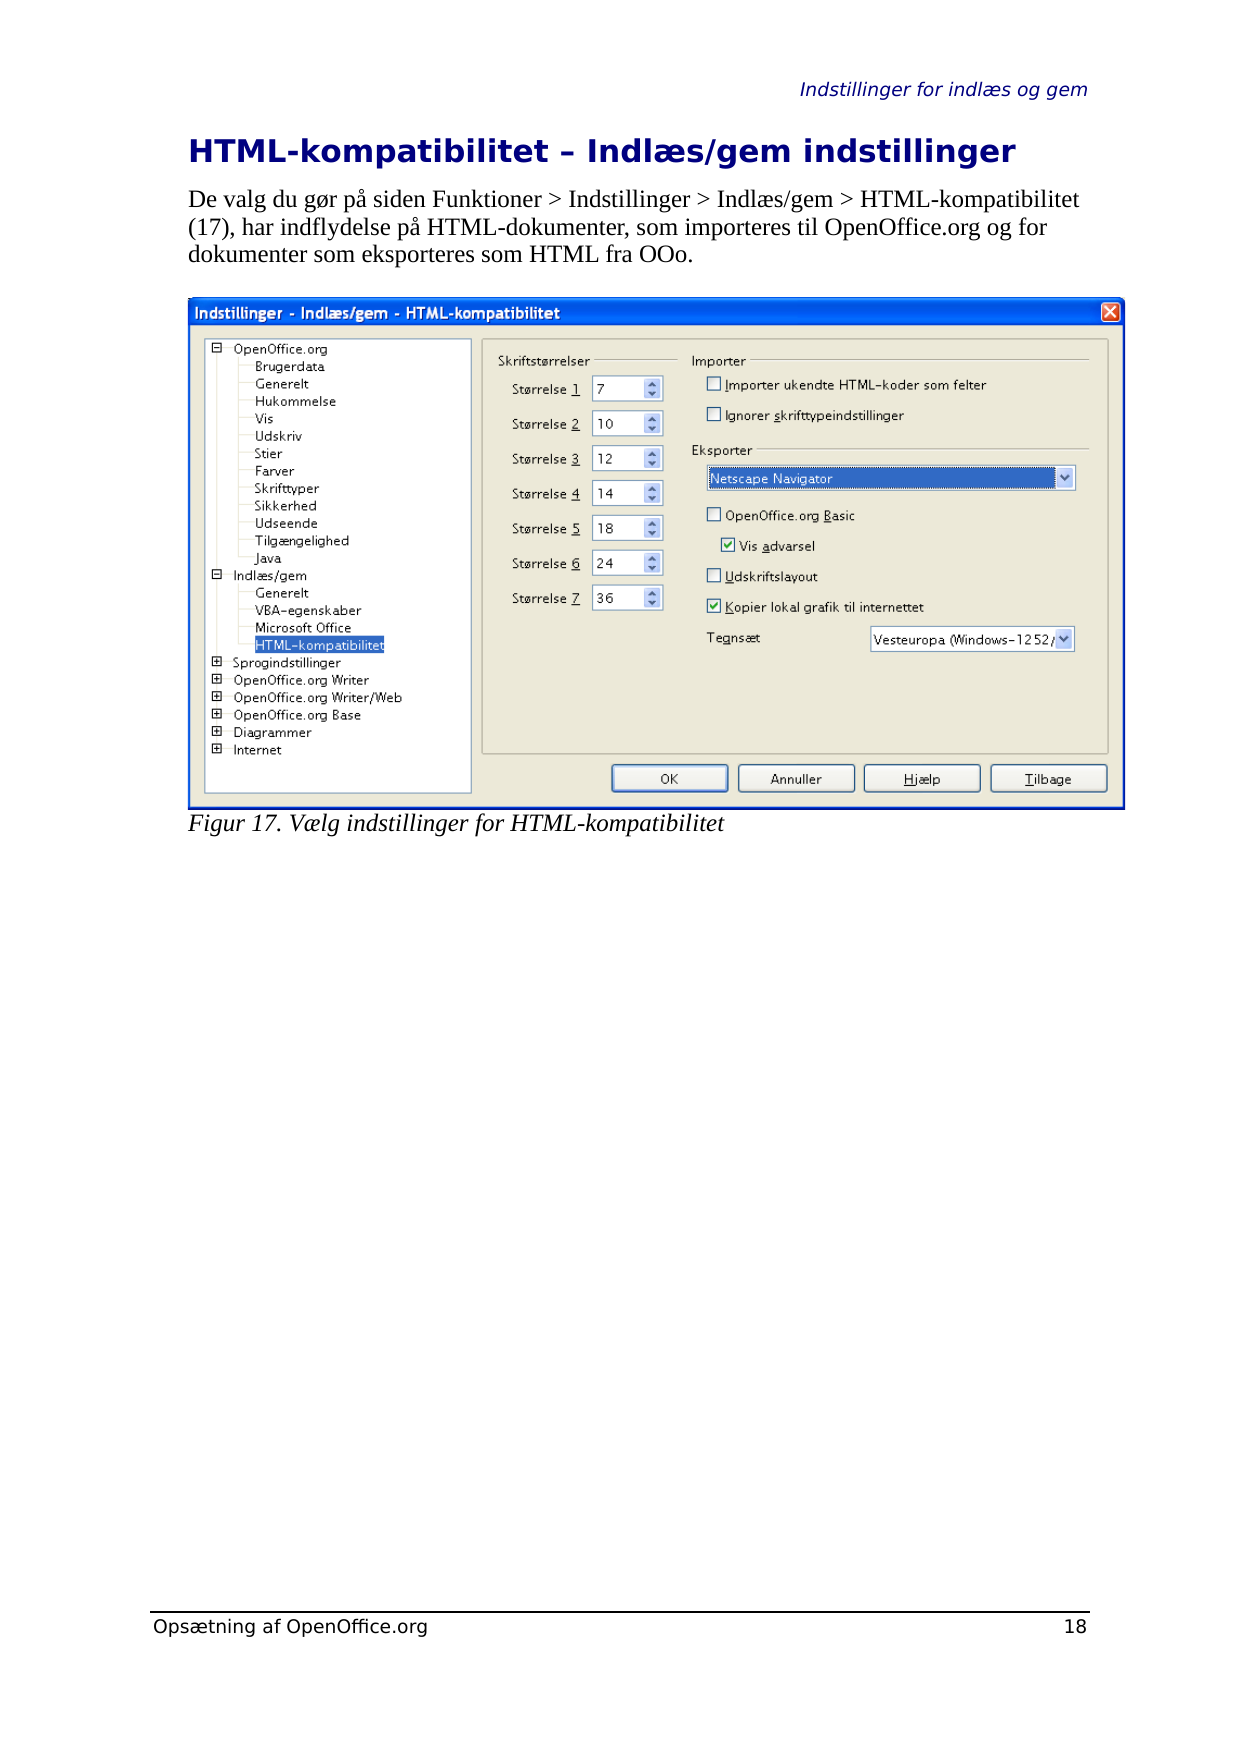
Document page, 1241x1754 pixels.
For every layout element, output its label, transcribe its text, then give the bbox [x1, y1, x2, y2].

picture [187, 297, 1125, 810]
text Figur 17. Vælg indstillinger for HTML-kompatibilitet [188, 810, 1125, 837]
subtitle HTML-kompatibilitet – Indlæs/gem indstillinger [188, 134, 1090, 170]
text De valg du gør på siden Funktioner > Indstillinger > Indlæs/gem > HTML-kompatibilitet (Figur 17), har indflydelse på HTML-dokumenter, som importeres til OpenOffice.org og for dokumenter som eksporteres som HTML fra OOo. [188, 185, 1090, 268]
